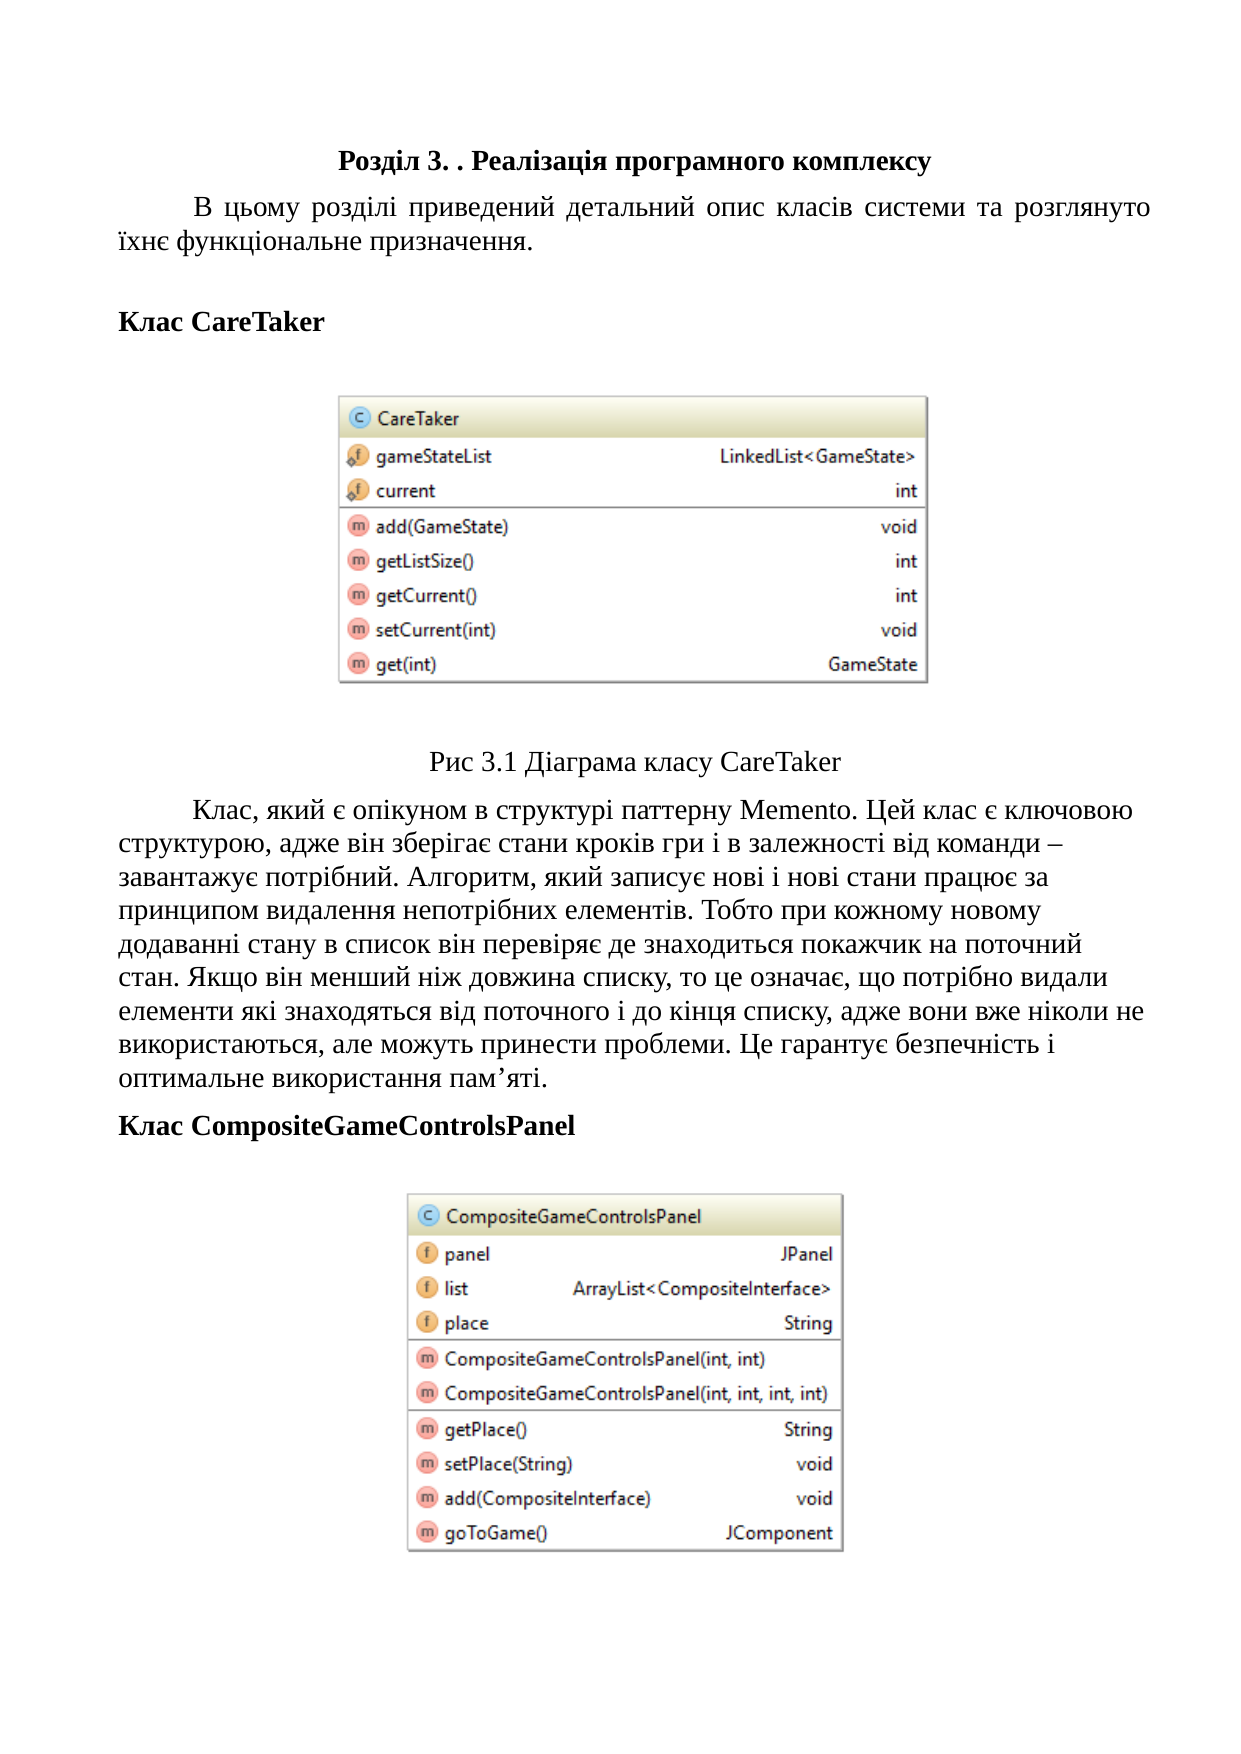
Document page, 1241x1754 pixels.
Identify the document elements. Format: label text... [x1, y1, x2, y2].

text Клас, який є опікуном в структурі паттерну Memento. Цей клас є ключовою структурою, адже він зберігає стани кроків гри і в залежності від команди – завантажує потрібний. Алгоритм, який записує нові і нові стани працює за принципом видалення непотрібних елементів. Тобто при кожному новому додаванні стану в список він перевіряє де знаходиться покажчик на поточний стан. Якщо він менший ніж довжина списку, то це означає, що потрібно видали елементи які знаходяться від поточного і до кінця списку, адже вони вже ніколи не використаються, але можуть принести проблеми. Це гарантує безпечність і оптимальне використання пам’яті. [118, 792, 1152, 1094]
text В цьому розділі приведений детальний опис класів системи та розглянуто їхнє функціональне призначення. [118, 189, 1152, 256]
text Клас CompositeGameControlsPanel [118, 1108, 1152, 1142]
text Рис 3.1 Діаграма класу CareTaker [118, 744, 1152, 777]
text Клас CareTaker [118, 304, 1152, 338]
subtitle Розділ 3. . Реалізація програмного комплексу [118, 143, 1152, 177]
